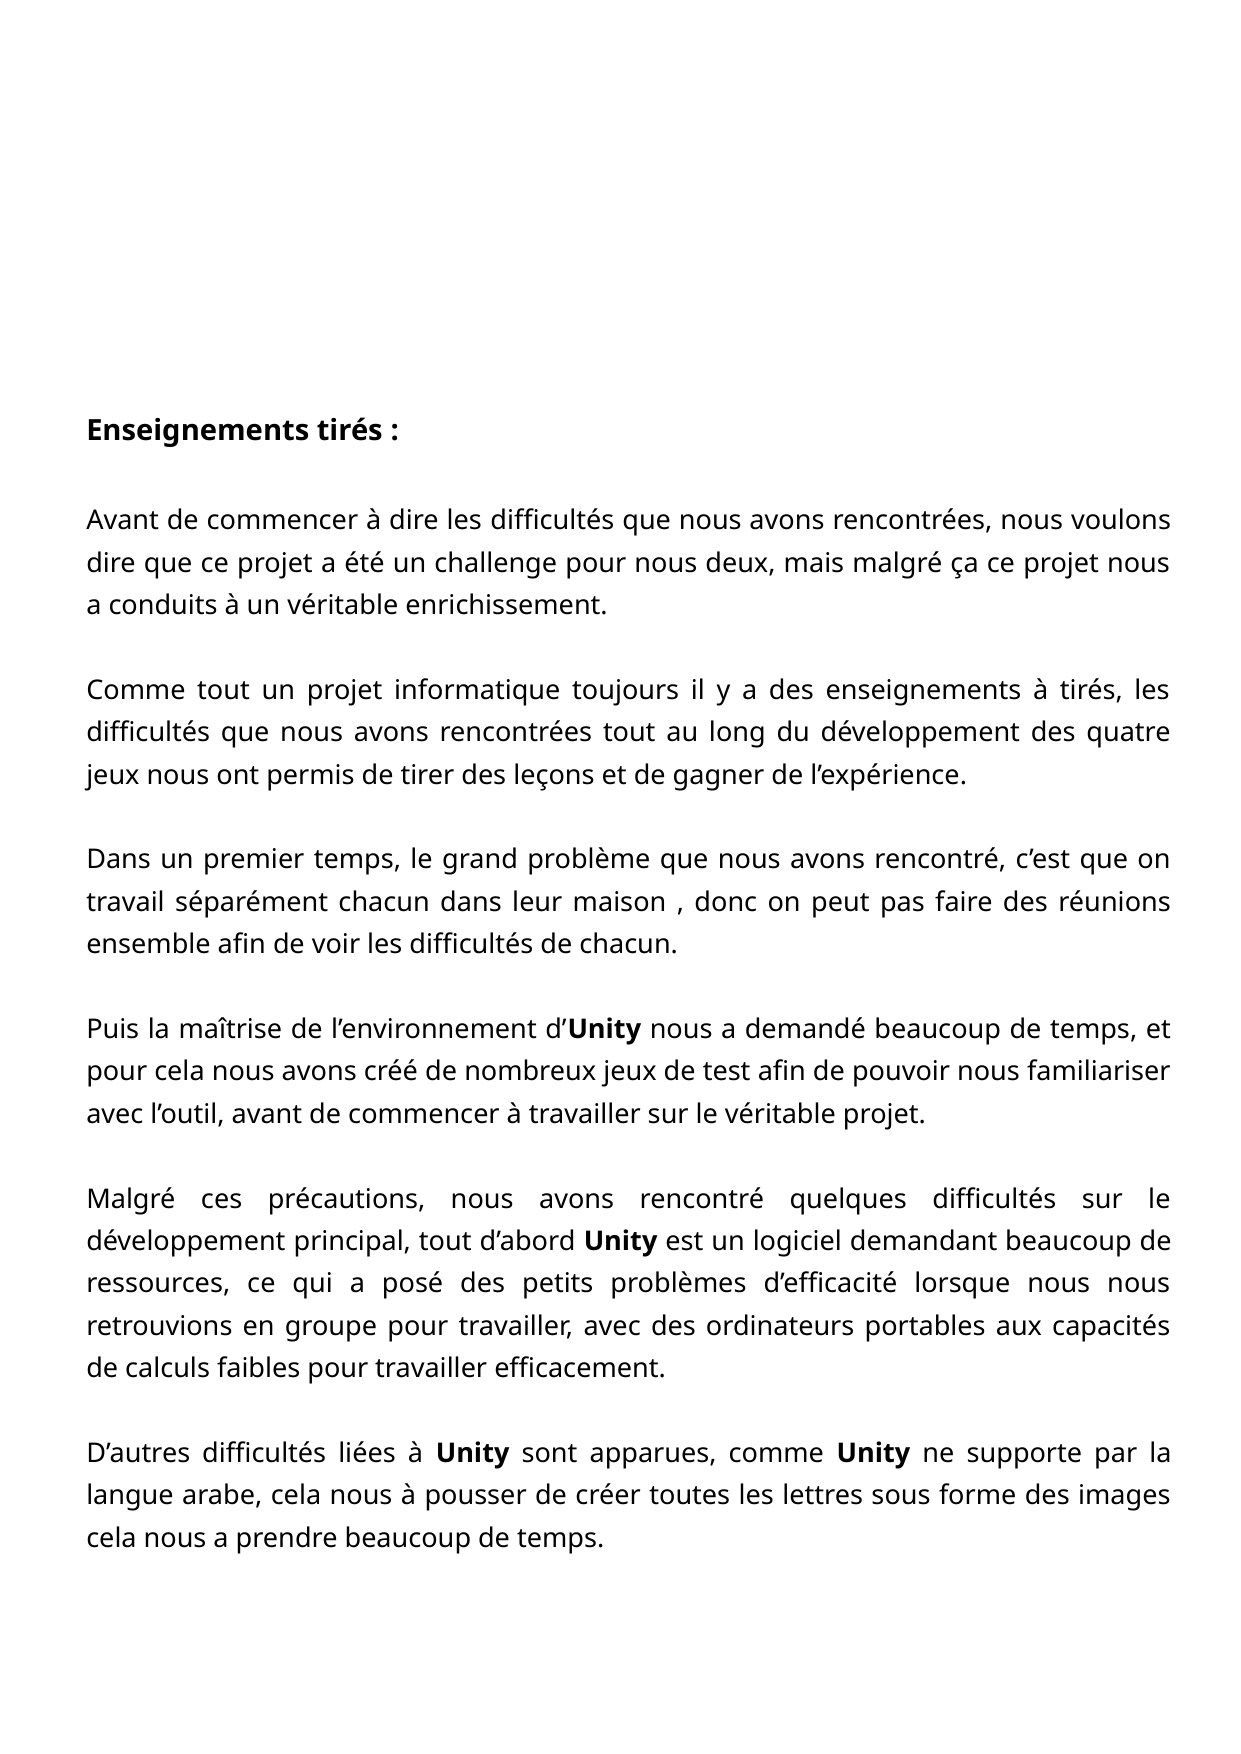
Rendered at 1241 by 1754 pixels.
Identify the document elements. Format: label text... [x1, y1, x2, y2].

text Avant de commencer à dire les difficultés que nous avons rencontrées, nous voulons dire que ce projet a été un challenge pour nous deux, mais malgré ça ce projet nous a conduits à un véritable enrichissement. [86, 501, 1172, 622]
text D’autres difficultés liées à Unity sont apparues, comme Unity ne supporte par la langue arabe, cela nous à pousser de créer toutes les lettres sous forme des images cela nous a prendre beaucoup de temps. [86, 1433, 1172, 1555]
text Dans un premier temps, le grand problème que nous avons rencontré, c’est que on travail séparément chacun dans leur maison , donc on peut pas faire des réunions ensemble afin de voir les difficultés de chacun. [86, 840, 1172, 962]
text Comme tout un projet informatique toujours il y a des enseignements à tirés, les difficultés que nous avons rencontrées tout au long du développement des quatre jeux nous ont permis de tirer des leçons et de gagner de l’expérience. [86, 670, 1172, 792]
text Enseignements tirés : [86, 409, 1172, 449]
text Malgré ces précautions, nous avons rencontré quelques difficultés sur le développement principal, tout d’abord Unity est un logiciel demandant beaucoup de ressources, ce qui a posé des petits problèmes d’efficacité lorsque nous nous retrouvions en groupe pour travailler, avec des ordinateurs portables aux capacités de calculs faibles pour travailler efficacement. [86, 1179, 1172, 1386]
text Puis la maîtrise de l’environnement d’Unity nous a demandé beaucoup de temps, et pour cela nous avons créé de nombreux jeux de test afin de pouvoir nous familiariser avec l’outil, avant de commencer à travailler sur le véritable projet. [86, 1009, 1172, 1131]
